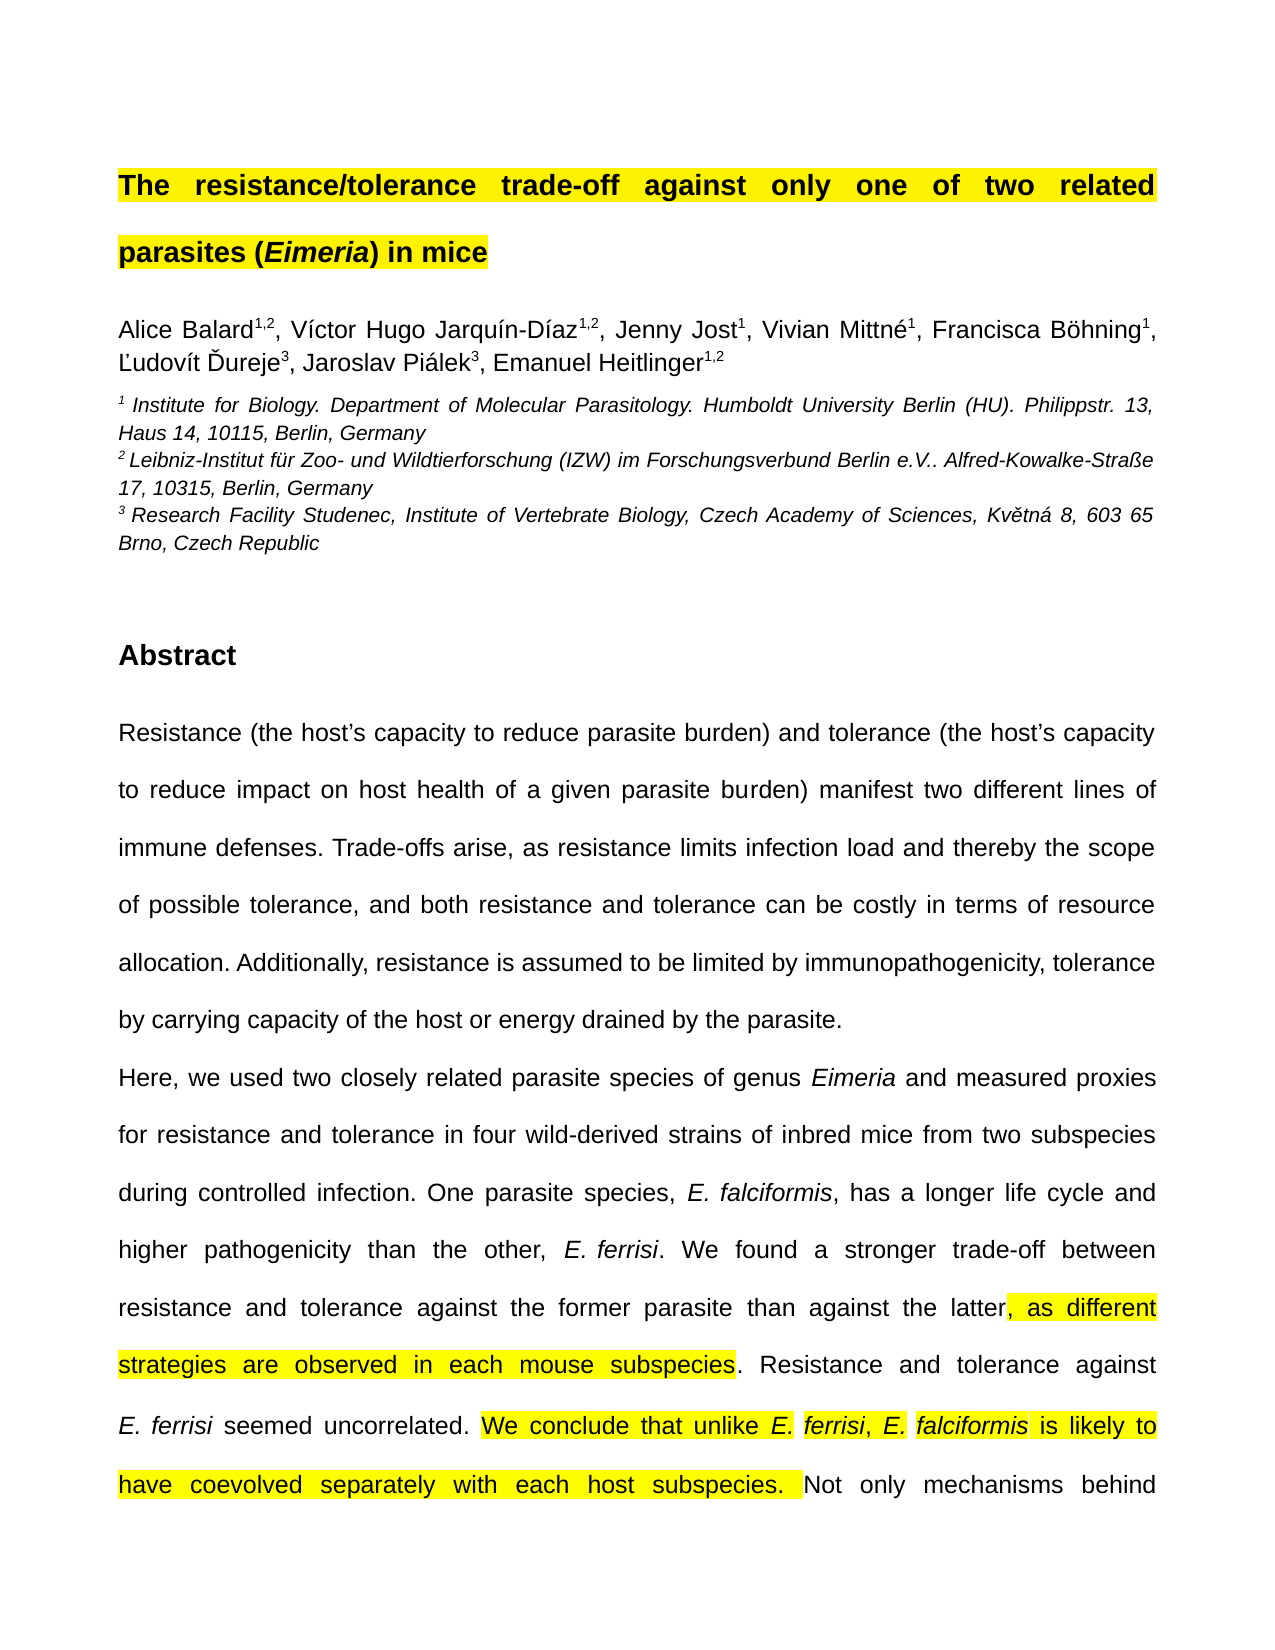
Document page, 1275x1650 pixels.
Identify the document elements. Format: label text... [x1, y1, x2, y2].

text 1 Institute for Biology. Department of Molecular Parasitology. Humboldt University Berlin (HU). Philippstr. 13, Haus 14, 10115, Berlin, Germany [118, 393, 1157, 445]
subtitle The resistance/tolerance trade-off against only one of two related parasites (Eimeria) in mice [118, 168, 1157, 269]
subtitle Alice Balard1,2, Víctor Hugo Jarquín-Díaz1,2, Jenny Jost1, Vivian Mittné1, Francisca Böhning1, Ľudovít Ďureje3, Jaroslav Piálek3, Emanuel Heitlinger1,2 [118, 315, 1157, 377]
text 3 Research Facility Studenec, Institute of Vertebrate Biology, Czech Academy of Sciences, Květná 8, 603 65 Brno, Czech Republic [118, 503, 1157, 555]
text Here, we used two closely related parasite species of genus Eimeria and measured proxies for resistance and tolerance in four wild-derived strains of inbred mice from two subspecies during controlled infection. One parasite species, E. falciformis, has a longer life cycle and higher pathogenicity than the other, E. ferrisi. We found a stronger trade-off between resistance and tolerance against the former parasite than against the latter, as different strategies are observed in each mouse subspecies. Resistance and tolerance against E. ferrisi seemed uncorrelated. We conclude that unlike E. ferrisi, E. falciformis is likely to have coevolved separately with each host subspecies. Not only mechanisms behind [118, 1062, 1157, 1499]
text 2 Leibniz-Institut für Zoo- und Wildtierforschung (IZW) im Forschungsverbund Berlin e.V.. Alfred-Kowalke-Straße 17, 10315, Berlin, Germany [118, 448, 1157, 500]
subtitle Abstract [118, 638, 1157, 671]
text Resistance (the host’s capacity to reduce parasite burden) and tolerance (the host’s capacity to reduce impact on host health of a given parasite burden) manifest two different lines of immune defenses. Trade-offs arise, as resistance limits infection load and thereby the scope of possible tolerance, and both resistance and tolerance can be costly in terms of resource allocation. Additionally, resistance is assumed to be limited by immunopathogenicity, tolerance by carrying capacity of the host or energy drained by the parasite. [118, 717, 1157, 1034]
